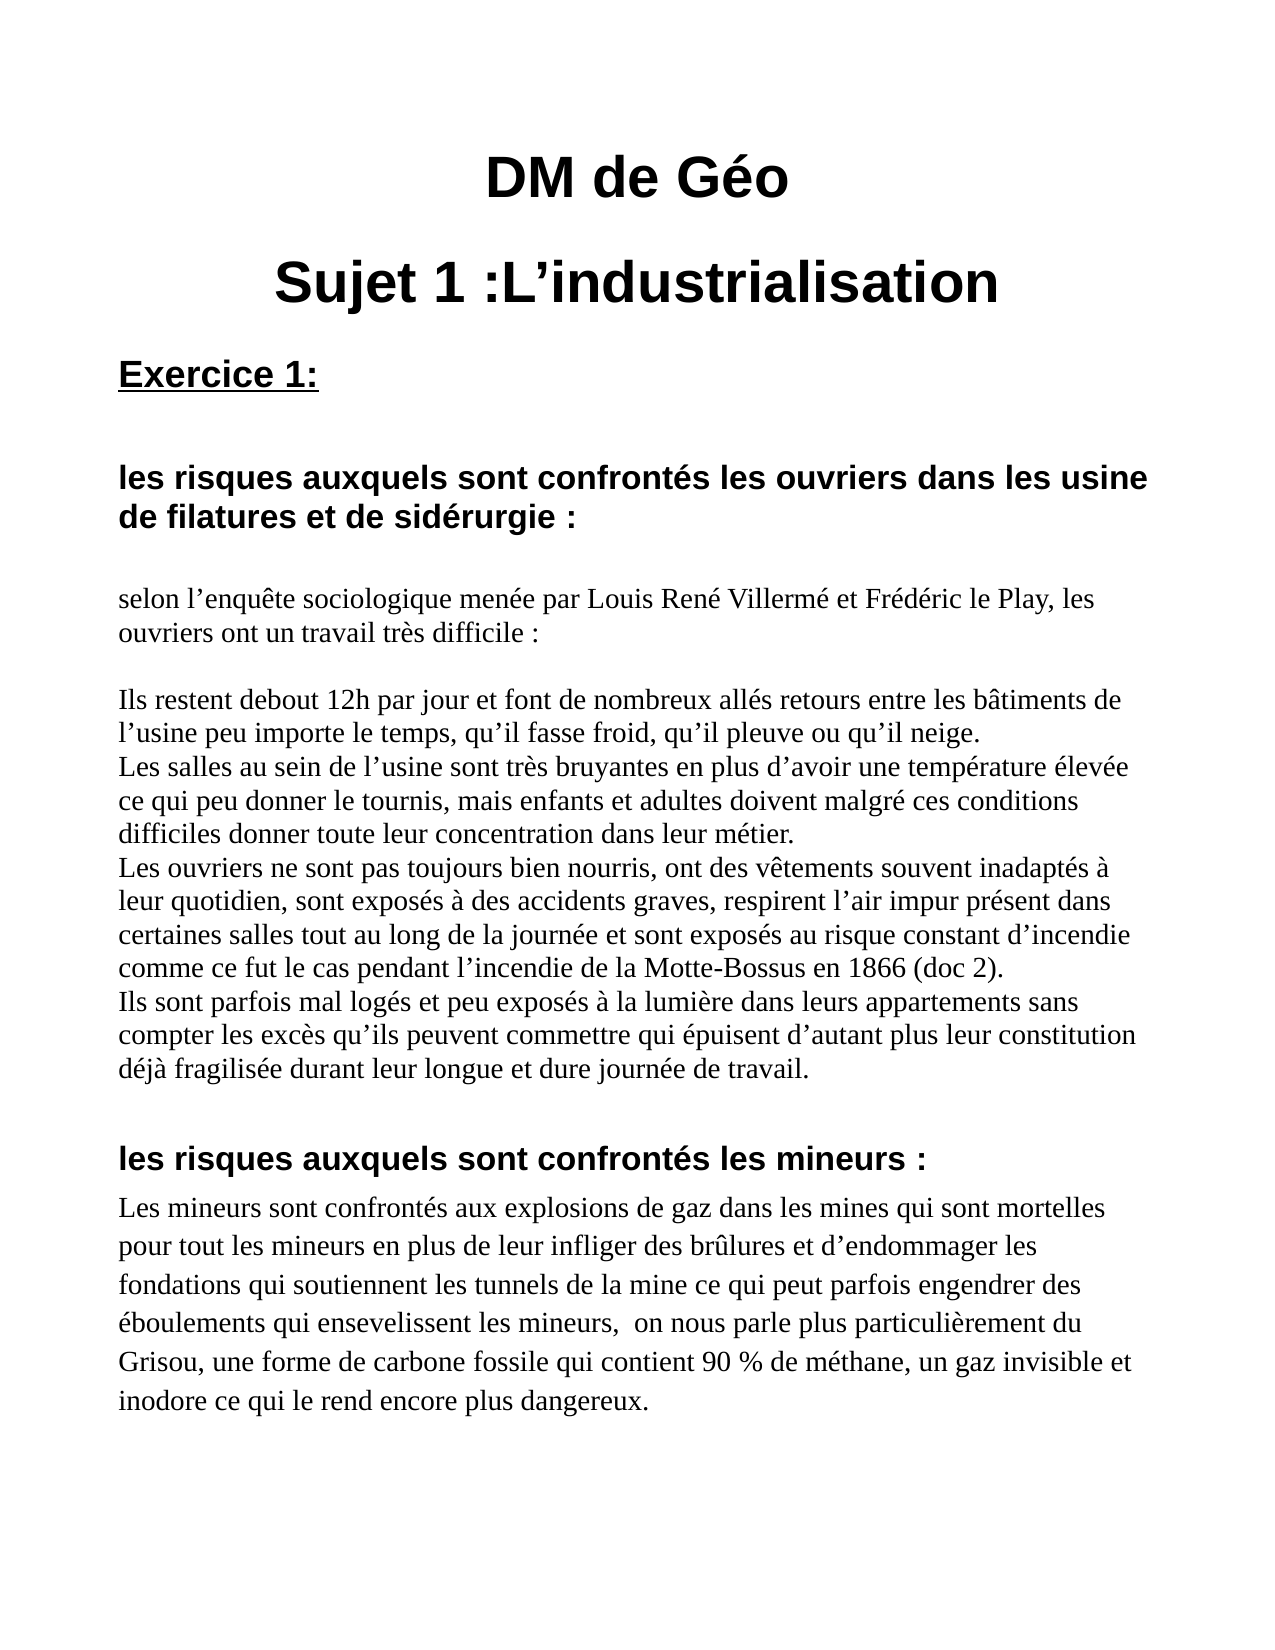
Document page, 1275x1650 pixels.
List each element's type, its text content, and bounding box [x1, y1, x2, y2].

subtitle les risques auxquels sont confrontés les ouvriers dans les usine de filatures et de sidérurgie : [118, 458, 1157, 535]
subtitle Exercice 1: [118, 352, 1157, 396]
subtitle les risques auxquels sont confrontés les mineurs : [118, 1139, 1157, 1177]
text Les salles au sein de l’usine sont très bruyantes en plus d’avoir une température élevée ce qui peu donner le tournis, mais enfants et adultes doivent malgré ces conditions difficiles donner toute leur concentration dans leur métier. [118, 749, 1157, 850]
title Sujet 1 :L’industrialisation [118, 248, 1157, 315]
title DM de Géo [118, 143, 1157, 210]
text selon l’enquête sociologique menée par Louis René Villermé et Frédéric le Play, les ouvriers ont un travail très difficile : [118, 581, 1157, 648]
text Les ouvriers ne sont pas toujours bien nourris, ont des vêtements souvent inadaptés à leur quotidien, sont exposés à des accidents graves, respirent l’air impur présent dans certaines salles tout au long de la journée et sont exposés au risque constant d’incendie comme ce fut le cas pendant l’incendie de la Motte-Bossus en 1866 (doc 2). [118, 850, 1157, 984]
text Ils restent debout 12h par jour et font de nombreux allés retours entre les bâtiments de l’usine peu importe le temps, qu’il fasse froid, qu’il pleuve ou qu’il neige. [118, 648, 1157, 749]
text Les mineurs sont confrontés aux explosions de gaz dans les mines qui sont mortelles pour tout les mineurs en plus de leur infliger des brûlures et d’endommager les fondations qui soutiennent les tunnels de la mine ce qui peut parfois engendrer des éboulements qui ensevelissent les mineurs, on nous parle plus particulièrement du Grisou, une forme de carbone fossile qui contient 90 % de méthane, un gaz invisible et inodore ce qui le rend encore plus dangereux. [118, 1190, 1157, 1416]
text Ils sont parfois mal logés et peu exposés à la lumière dans leurs appartements sans compter les excès qu’ils peuvent commettre qui épuisent d’autant plus leur constitution déjà fragilisée durant leur longue et dure journée de travail. [118, 984, 1157, 1084]
